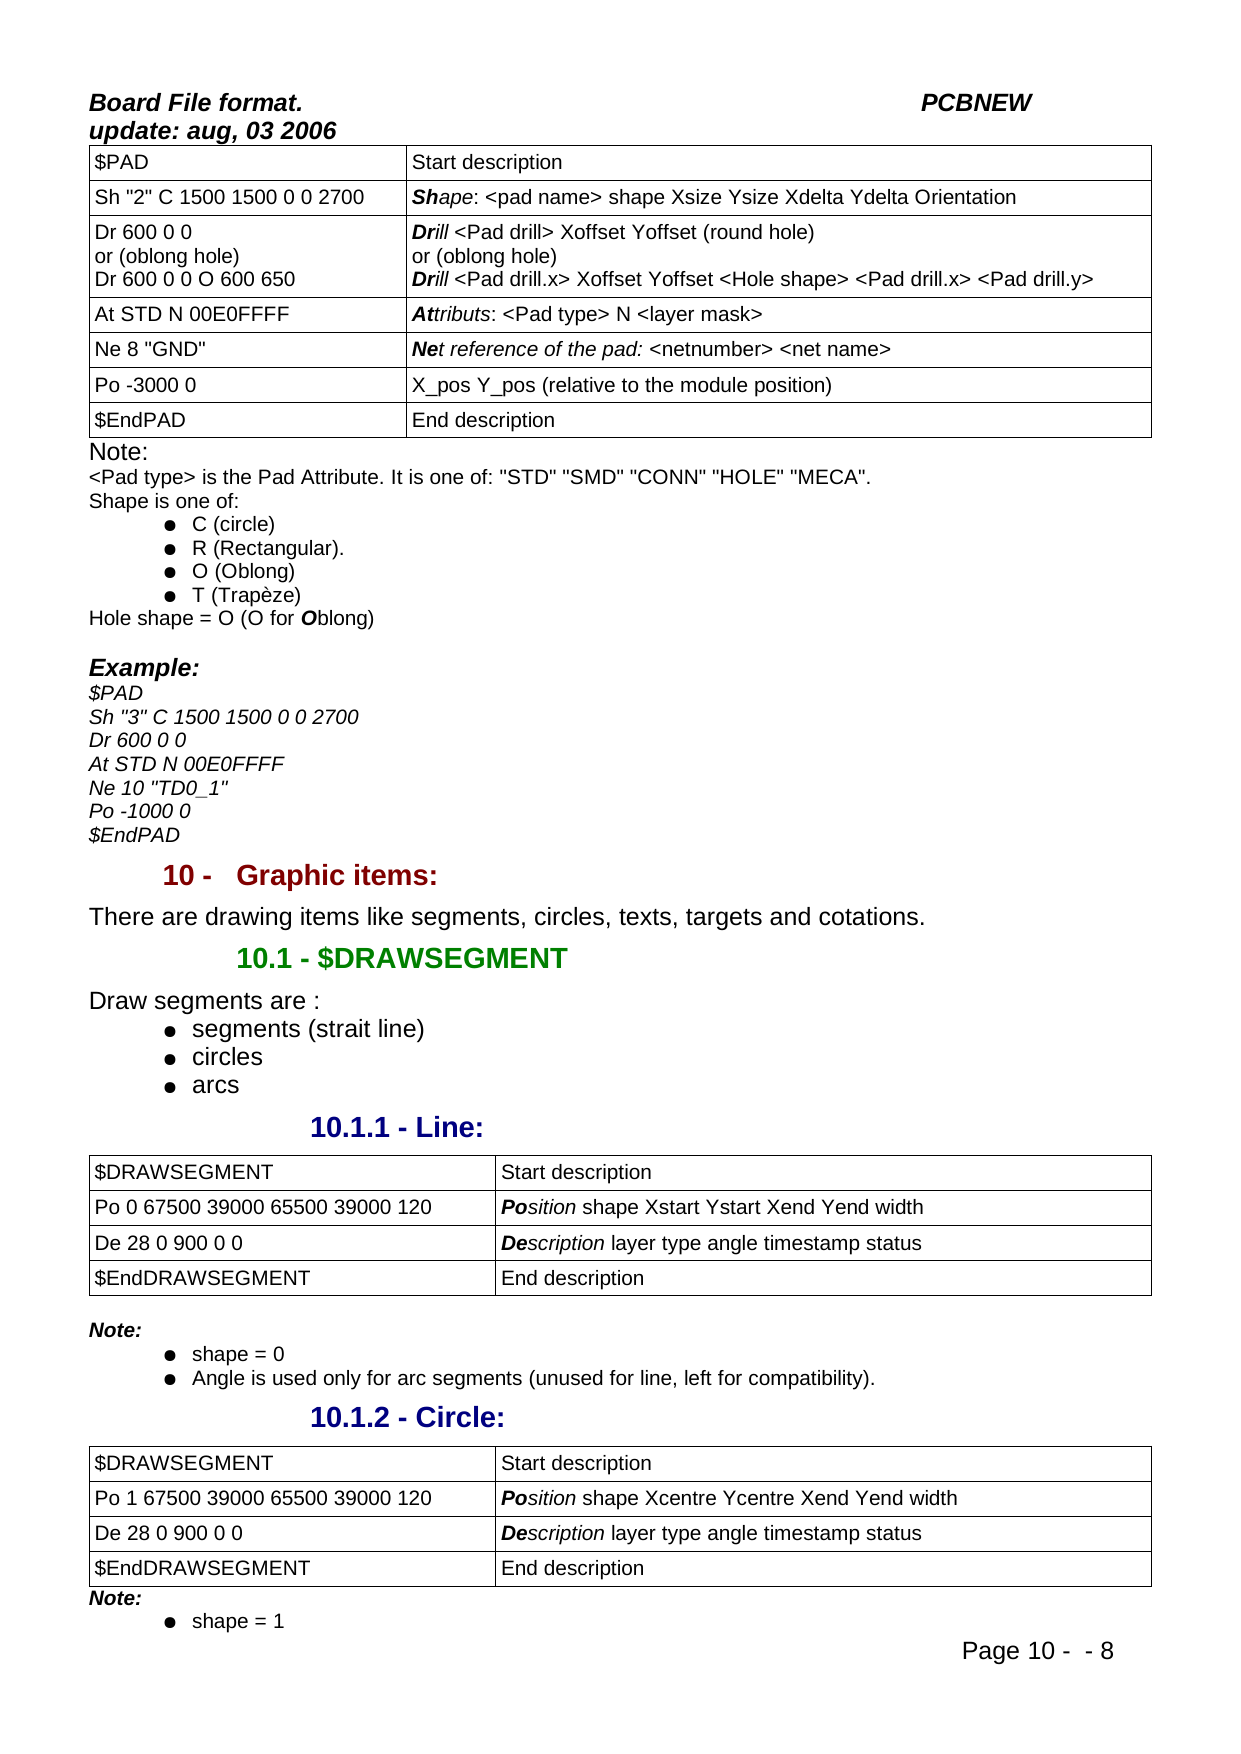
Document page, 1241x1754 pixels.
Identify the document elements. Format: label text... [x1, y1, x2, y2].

table_cell Shape: <pad name> shape Xsize Ysize Xdelta Ydelta Orientation [407, 181, 1151, 215]
list Angle is used only for arc segments (unused for line, left for compatibility). [162, 1366, 1152, 1389]
text Example: [88, 654, 1152, 682]
table_cell Sh "2" C 1500 1500 0 0 2700 [90, 181, 406, 215]
text $PAD [88, 682, 1152, 705]
table_header $PAD [90, 146, 406, 180]
table_cell X_pos Y_pos (relative to the module position) [407, 368, 1151, 402]
table_cell Position shape Xstart Ystart Xend Yend width [496, 1191, 1151, 1225]
text $EndPAD [88, 823, 1152, 847]
table_cell End description [496, 1552, 1151, 1586]
text Dr 600 0 0 [88, 729, 1152, 752]
table_cell De 28 0 900 0 0 [90, 1517, 495, 1551]
list O (Oblong) [162, 560, 1152, 583]
subtitle Circle: [236, 1401, 1152, 1434]
subtitle Graphic items: [88, 858, 1152, 891]
list segments (strait line) [162, 1015, 1152, 1043]
text Ne 10 "TD0_1" [88, 776, 1152, 799]
table_cell De 28 0 900 0 0 [90, 1226, 495, 1260]
table_cell $EndDRAWSEGMENT [90, 1552, 495, 1586]
table_cell Position shape Xcentre Ycentre Xend Yend width [496, 1482, 1151, 1516]
text At STD N 00E0FFFF [88, 752, 1152, 776]
text Sh "3" C 1500 1500 0 0 2700 [88, 705, 1152, 729]
text <Pad type> is the Pad Attribute. It is one of: "STD" "SMD" "CONN" "HOLE" "MECA". [88, 466, 1152, 489]
table_cell End description [496, 1261, 1151, 1295]
table_cell Dr 600 0 0 or (oblong hole) Dr 600 0 0 O 600 650 [90, 216, 406, 297]
text Draw segments are : [88, 987, 1152, 1015]
table_cell Ne 8 "GND" [90, 333, 406, 367]
table_cell Drill <Pad drill> Xoffset Yoffset (round hole) or (oblong hole) Drill <Pad drill.x> Xoffset Yoffset <Hole shape> <Pad drill.x> <Pad drill.y> [407, 216, 1151, 297]
table_cell At STD N 00E0FFFF [90, 298, 406, 332]
table_header Start description [407, 146, 1151, 180]
table_cell Po -3000 0 [90, 368, 406, 402]
list T (Trapèze) [162, 583, 1152, 607]
subtitle $DRAWSEGMENT [162, 942, 1152, 975]
text Po -1000 0 [88, 799, 1152, 823]
text Note: [88, 437, 1152, 466]
list circles [162, 1043, 1152, 1071]
text Shape is one of: [88, 489, 1152, 513]
list shape = 1 [162, 1610, 1152, 1633]
list C (circle) [162, 513, 1152, 536]
table_header Start description [496, 1447, 1151, 1481]
text Hole shape = O (O for Oblong) [88, 607, 1152, 630]
table_cell Description layer type angle timestamp status [496, 1517, 1151, 1551]
table_cell $EndPAD [90, 403, 406, 437]
text Note: [88, 1586, 1152, 1610]
table_cell Po 1 67500 39000 65500 39000 120 [90, 1482, 495, 1516]
list shape = 0 [162, 1342, 1152, 1366]
table_cell Net reference of the pad: <netnumber> <net name> [407, 333, 1151, 367]
table_cell End description [407, 403, 1151, 437]
table_cell $EndDRAWSEGMENT [90, 1261, 495, 1295]
table_cell Po 0 67500 39000 65500 39000 120 [90, 1191, 495, 1225]
text There are drawing items like segments, circles, texts, targets and cotations. [88, 903, 1152, 931]
table_header $DRAWSEGMENT [90, 1447, 495, 1481]
table_header $DRAWSEGMENT [90, 1156, 495, 1190]
subtitle Line: [236, 1111, 1152, 1143]
text Note: [88, 1319, 1152, 1342]
list R (Rectangular). [162, 536, 1152, 560]
list arcs [162, 1071, 1152, 1099]
table_cell Attributs: <Pad type> N <layer mask> [407, 298, 1151, 332]
table_cell Description layer type angle timestamp status [496, 1226, 1151, 1260]
table_header Start description [496, 1156, 1151, 1190]
